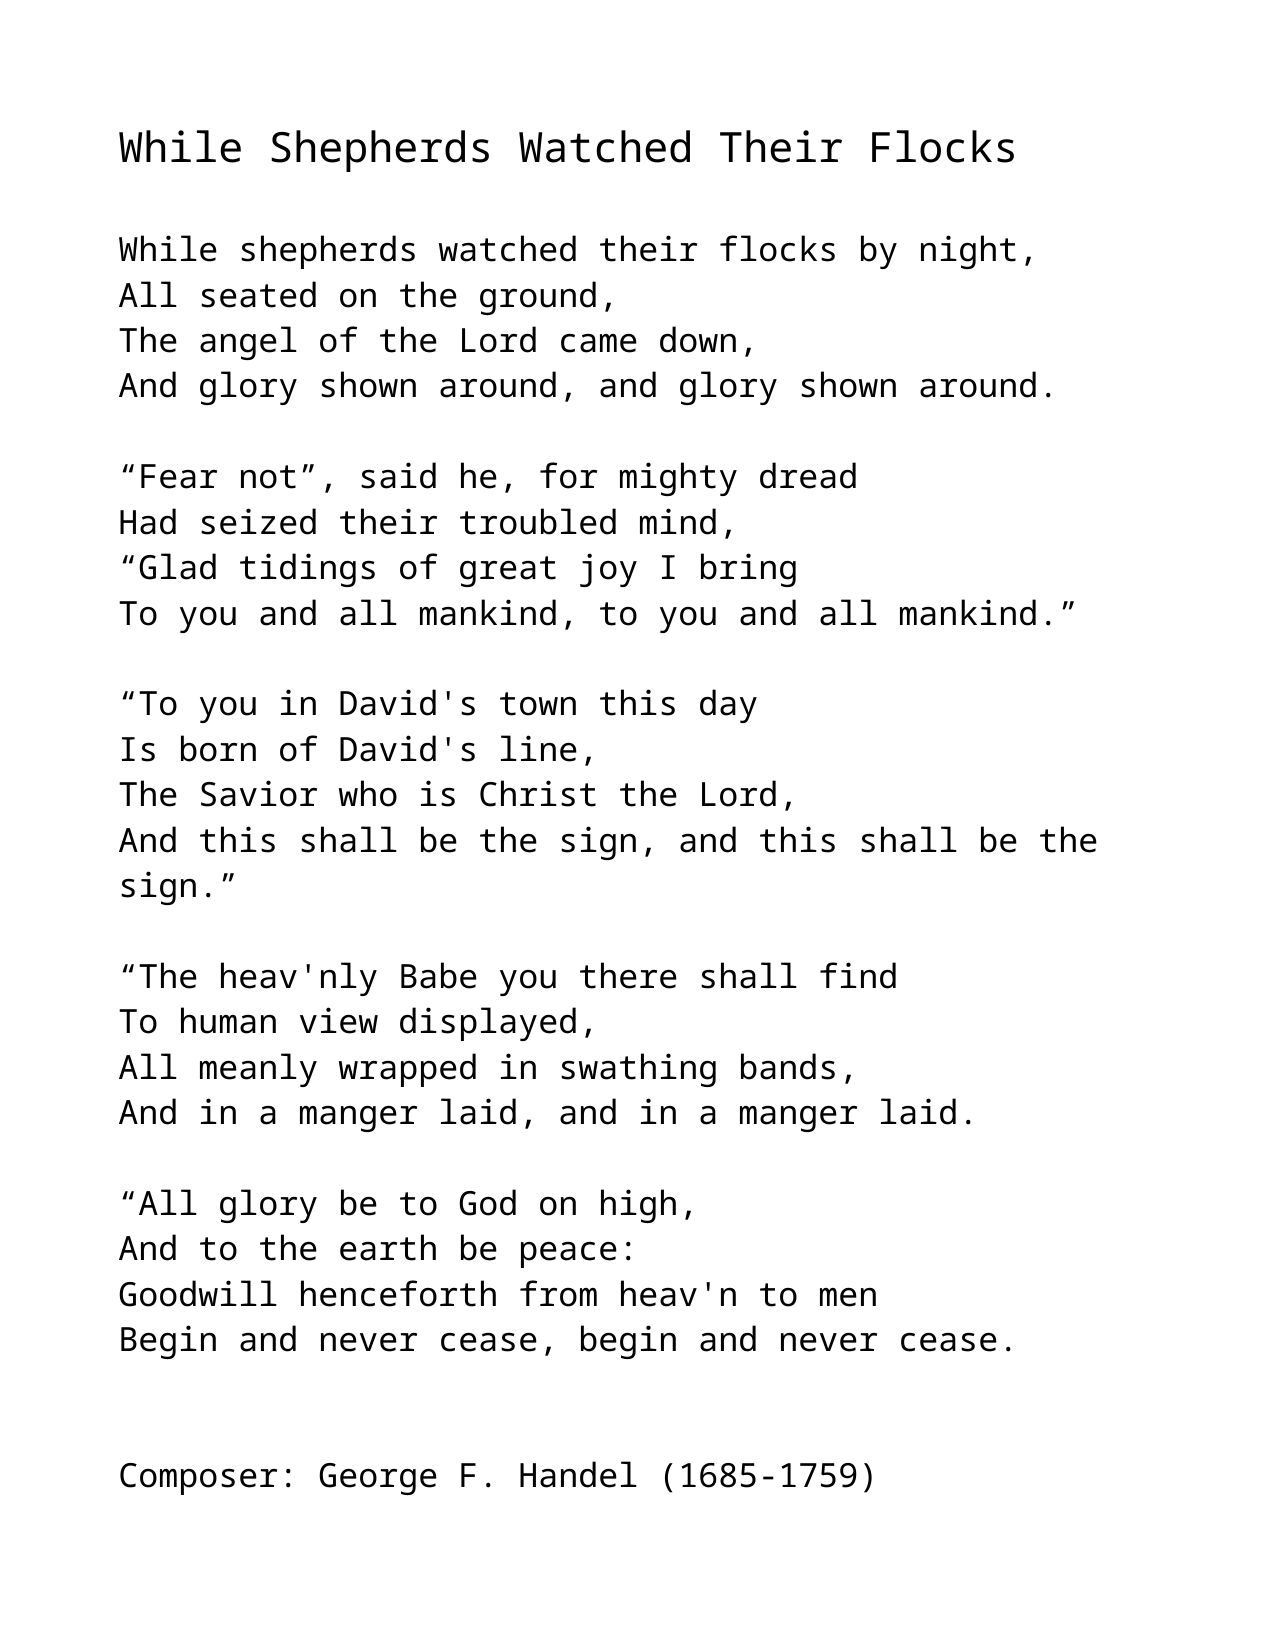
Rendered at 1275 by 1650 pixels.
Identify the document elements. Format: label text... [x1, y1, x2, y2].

text And glory shown around, and glory shown around. [118, 362, 1157, 408]
text Had seized their troubled mind, [118, 498, 1157, 544]
text “Fear not”, said he, for mighty dread [118, 453, 1157, 498]
text And in a manger laid, and in a manger laid. [118, 1089, 1157, 1134]
text “To you in David's town this day [118, 680, 1157, 726]
text And this shall be the sign, and this shall be the sign.” [118, 816, 1157, 907]
text To you and all mankind, to you and all mankind.” [118, 589, 1157, 635]
text Is born of David's line, [118, 726, 1157, 771]
text While Shepherds Watched Their Flocks [118, 118, 1157, 175]
text The angel of the Lord came down, [118, 317, 1157, 362]
text “All glory be to God on high, [118, 1180, 1157, 1225]
text Goodwill henceforth from heav'n to men [118, 1271, 1157, 1316]
text The Savior who is Christ the Lord, [118, 771, 1157, 816]
text Composer: George F. Handel (1685-1759) [118, 1452, 1157, 1498]
text “The heav'nly Babe you there shall find [118, 953, 1157, 998]
text “Glad tidings of great joy I bring [118, 544, 1157, 589]
text While shepherds watched their flocks by night, [118, 226, 1157, 271]
text All meanly wrapped in swathing bands, [118, 1043, 1157, 1089]
text All seated on the ground, [118, 271, 1157, 317]
text And to the earth be peace: [118, 1225, 1157, 1271]
text Begin and never cease, begin and never cease. [118, 1316, 1157, 1361]
text To human view displayed, [118, 998, 1157, 1043]
